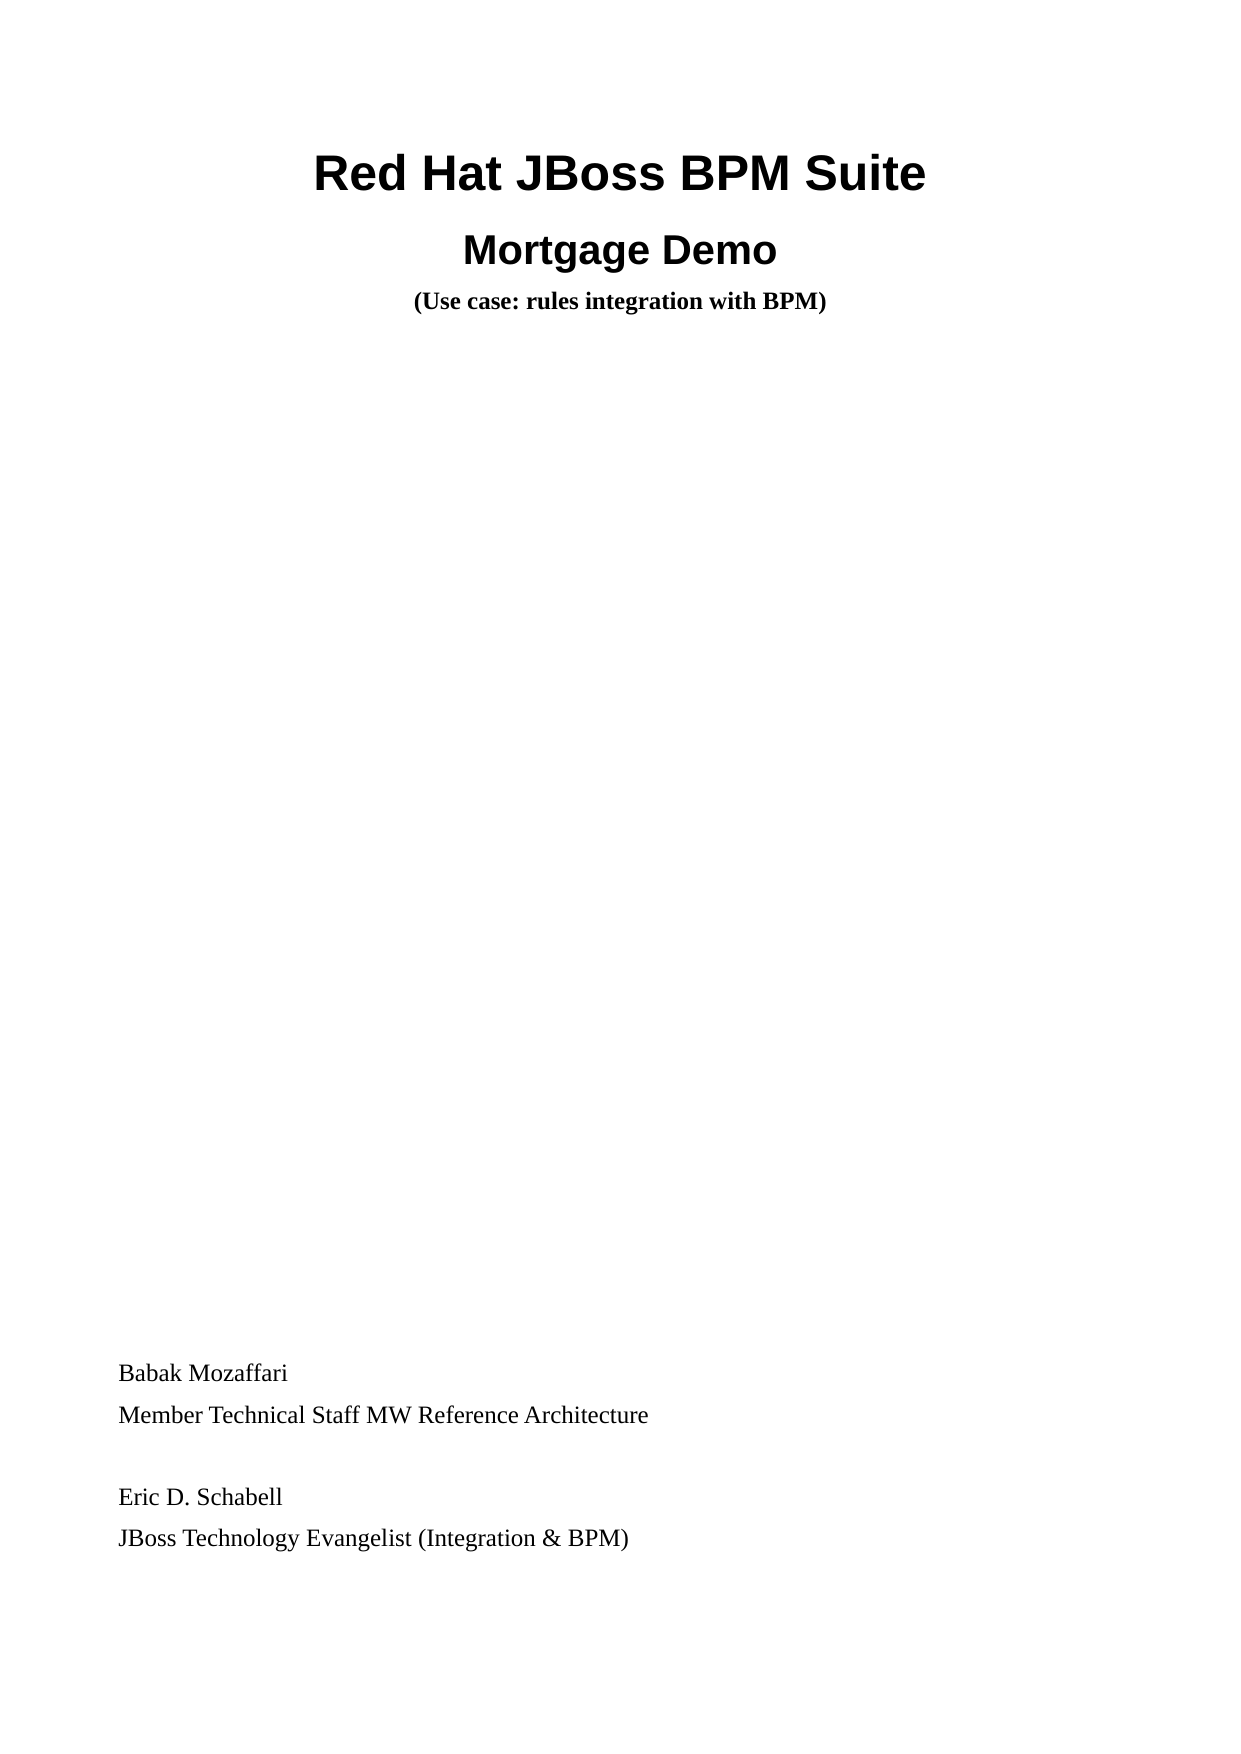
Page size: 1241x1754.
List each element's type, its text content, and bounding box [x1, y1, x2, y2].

text JBoss Technology Evangelist (Integration & BPM) [118, 1523, 1122, 1552]
text Member Technical Staff MW Reference Architecture [118, 1400, 1122, 1428]
text Babak Mozaffari [118, 1358, 1122, 1387]
subtitle Red Hat JBoss BPM Suite [118, 143, 1122, 201]
text Eric D. Schabell [118, 1482, 1122, 1511]
subtitle Mortgage Demo [118, 226, 1122, 273]
text (Use case: rules integration with BPM) [118, 286, 1122, 315]
